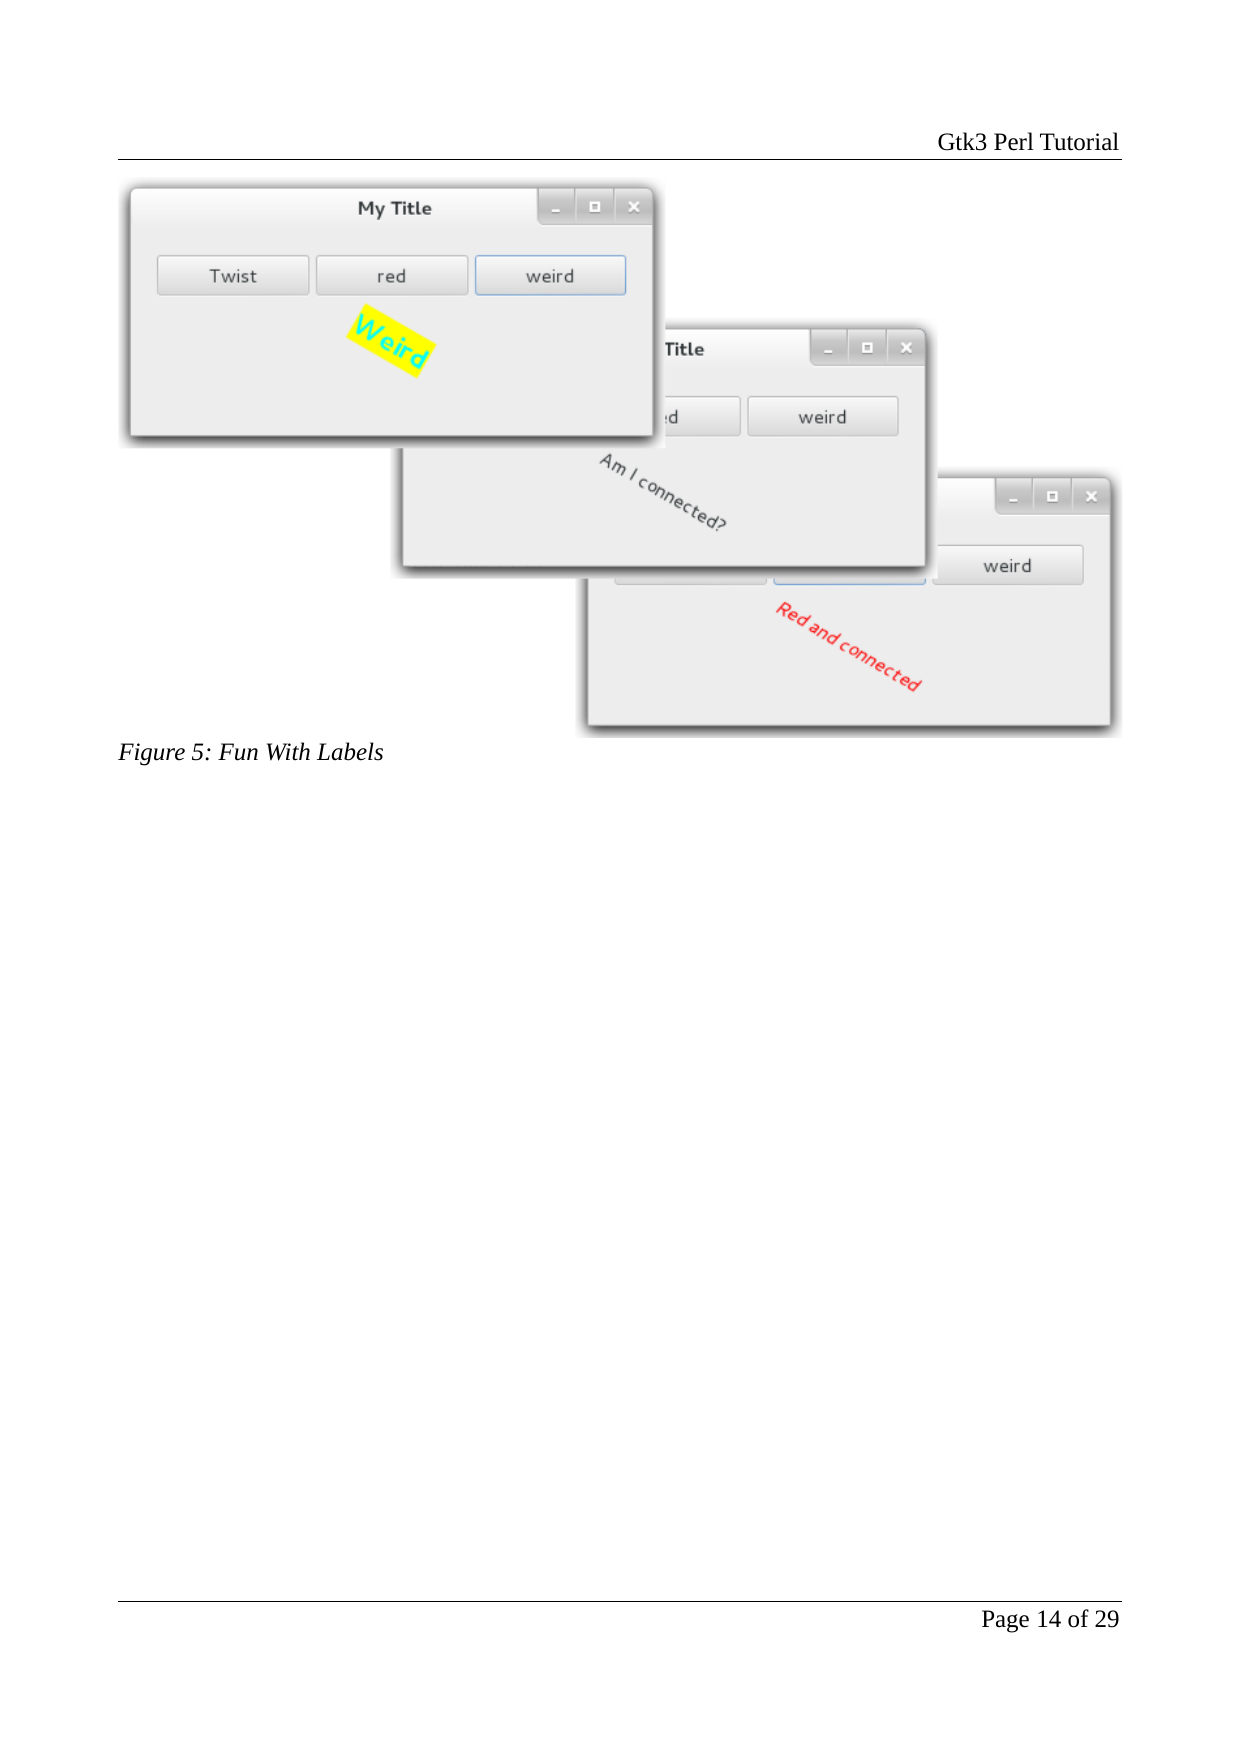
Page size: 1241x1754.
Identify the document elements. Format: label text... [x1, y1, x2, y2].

text Figure 5: Fun with labels [118, 738, 1122, 766]
picture [118, 177, 1123, 738]
